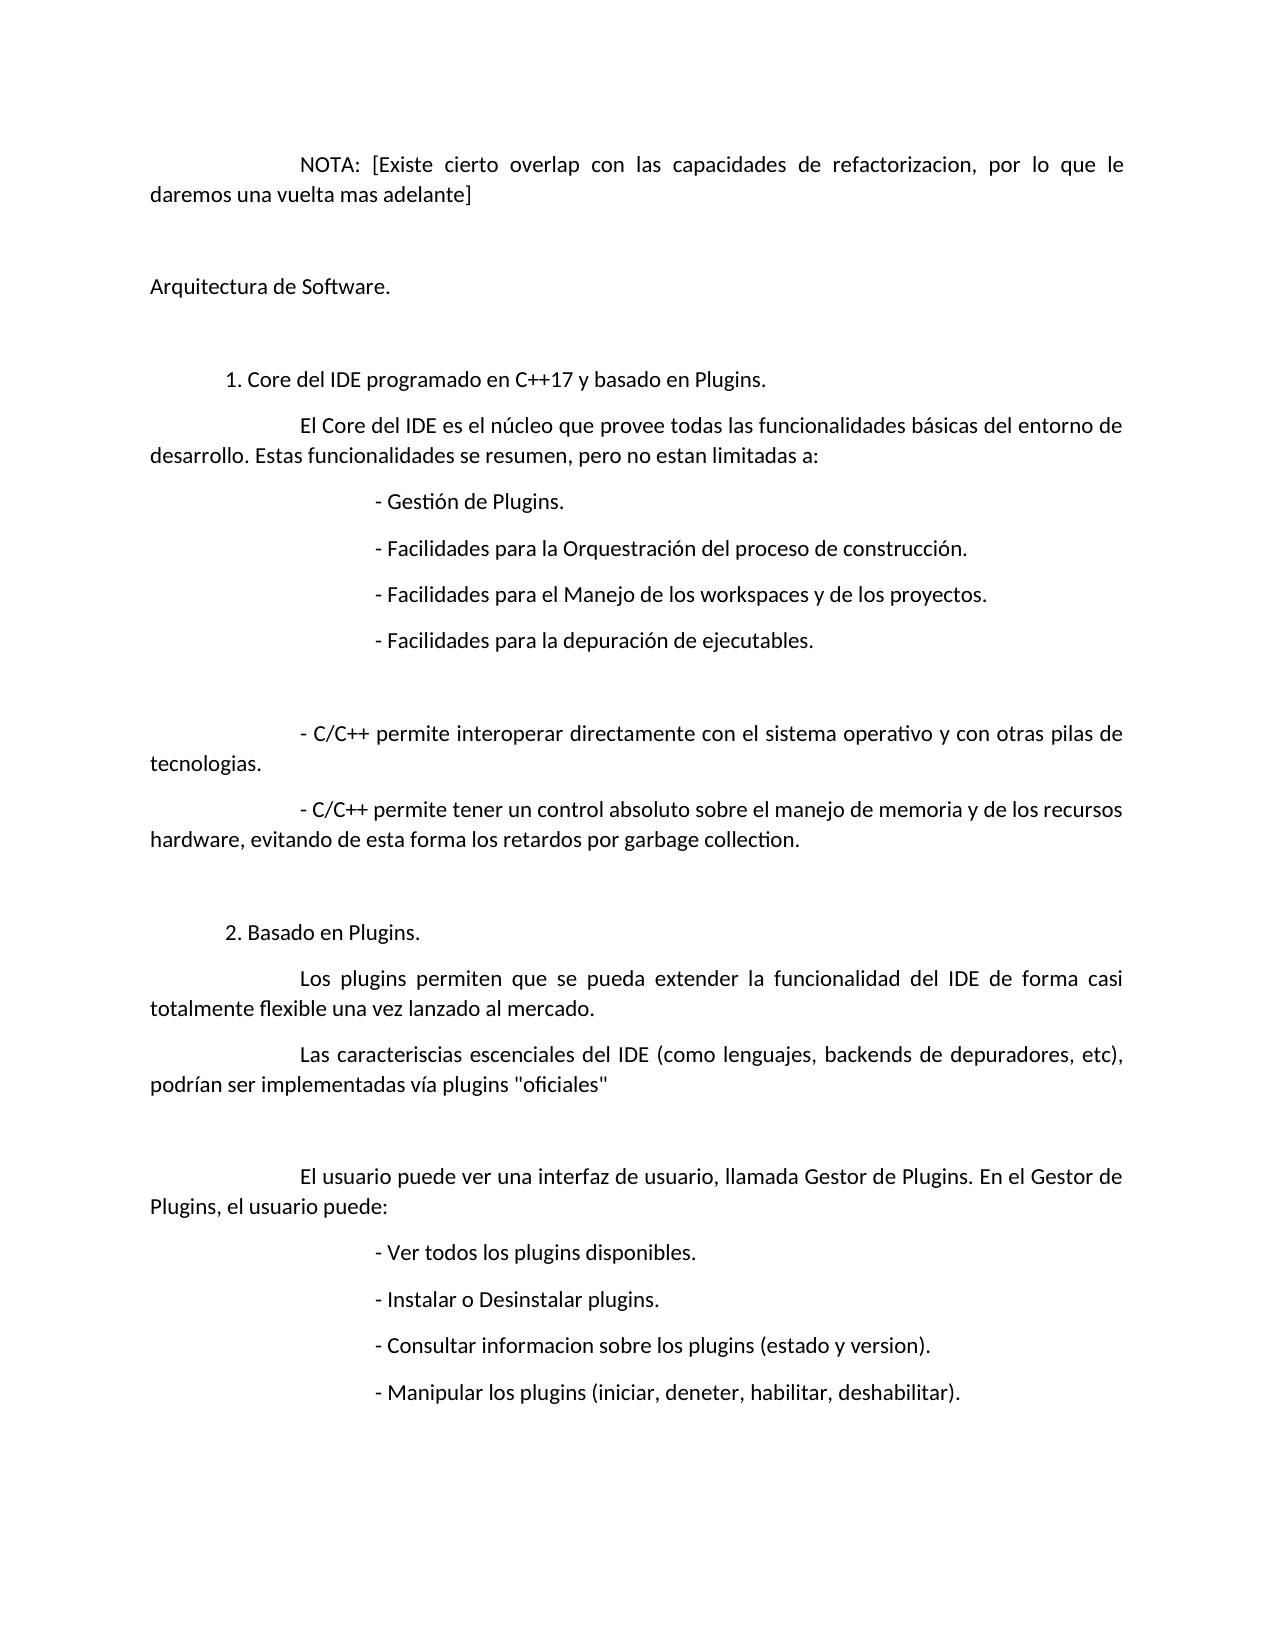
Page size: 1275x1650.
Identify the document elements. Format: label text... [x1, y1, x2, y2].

text Arquitectura de Software. [150, 272, 1125, 300]
text - Gestión de Plugins. [150, 487, 1125, 516]
text 2. Basado en Plugins. [150, 918, 1125, 946]
text 1. Core del IDE programado en C++17 y basado en Plugins. [150, 365, 1125, 393]
text - C/C++ permite tener un control absoluto sobre el manejo de memoria y de los recursos hardware, evitando de esta forma los retardos por garbage collection. [150, 795, 1125, 853]
text - Consultar informacion sobre los plugins (estado y version). [150, 1331, 1125, 1359]
text - Instalar o Desinstalar plugins. [150, 1285, 1125, 1313]
text Las caracteriscias escenciales del IDE (como lenguajes, backends de depuradores, etc), podrían ser implementadas vía plugins "oficiales" [150, 1040, 1125, 1098]
text Los plugins permiten que se pueda extender la funcionalidad del IDE de forma casi totalmente flexible una vez lanzado al mercado. [150, 964, 1125, 1022]
text El Core del IDE es el núcleo que provee todas las funcionalidades básicas del entorno de desarrollo. Estas funcionalidades se resumen, pero no estan limitadas a: [150, 411, 1125, 469]
text - Facilidades para el Manejo de los workspaces y de los proyectos. [150, 580, 1125, 608]
text NOTA: [Existe cierto overlap con las capacidades de refactorizacion, por lo que le daremos una vuelta mas adelante] [150, 150, 1125, 208]
text El usuario puede ver una interfaz de usuario, llamada Gestor de Plugins. En el Gestor de Plugins, el usuario puede: [150, 1162, 1125, 1220]
text - Ver todos los plugins disponibles. [150, 1238, 1125, 1267]
text - C/C++ permite interoperar directamente con el sistema operativo y con otras pilas de tecnologias. [150, 719, 1125, 777]
text - Manipular los plugins (iniciar, deneter, habilitar, deshabilitar). [150, 1378, 1125, 1406]
text - Facilidades para la Orquestración del proceso de construcción. [150, 534, 1125, 562]
text - Facilidades para la depuración de ejecutables. [150, 627, 1125, 654]
